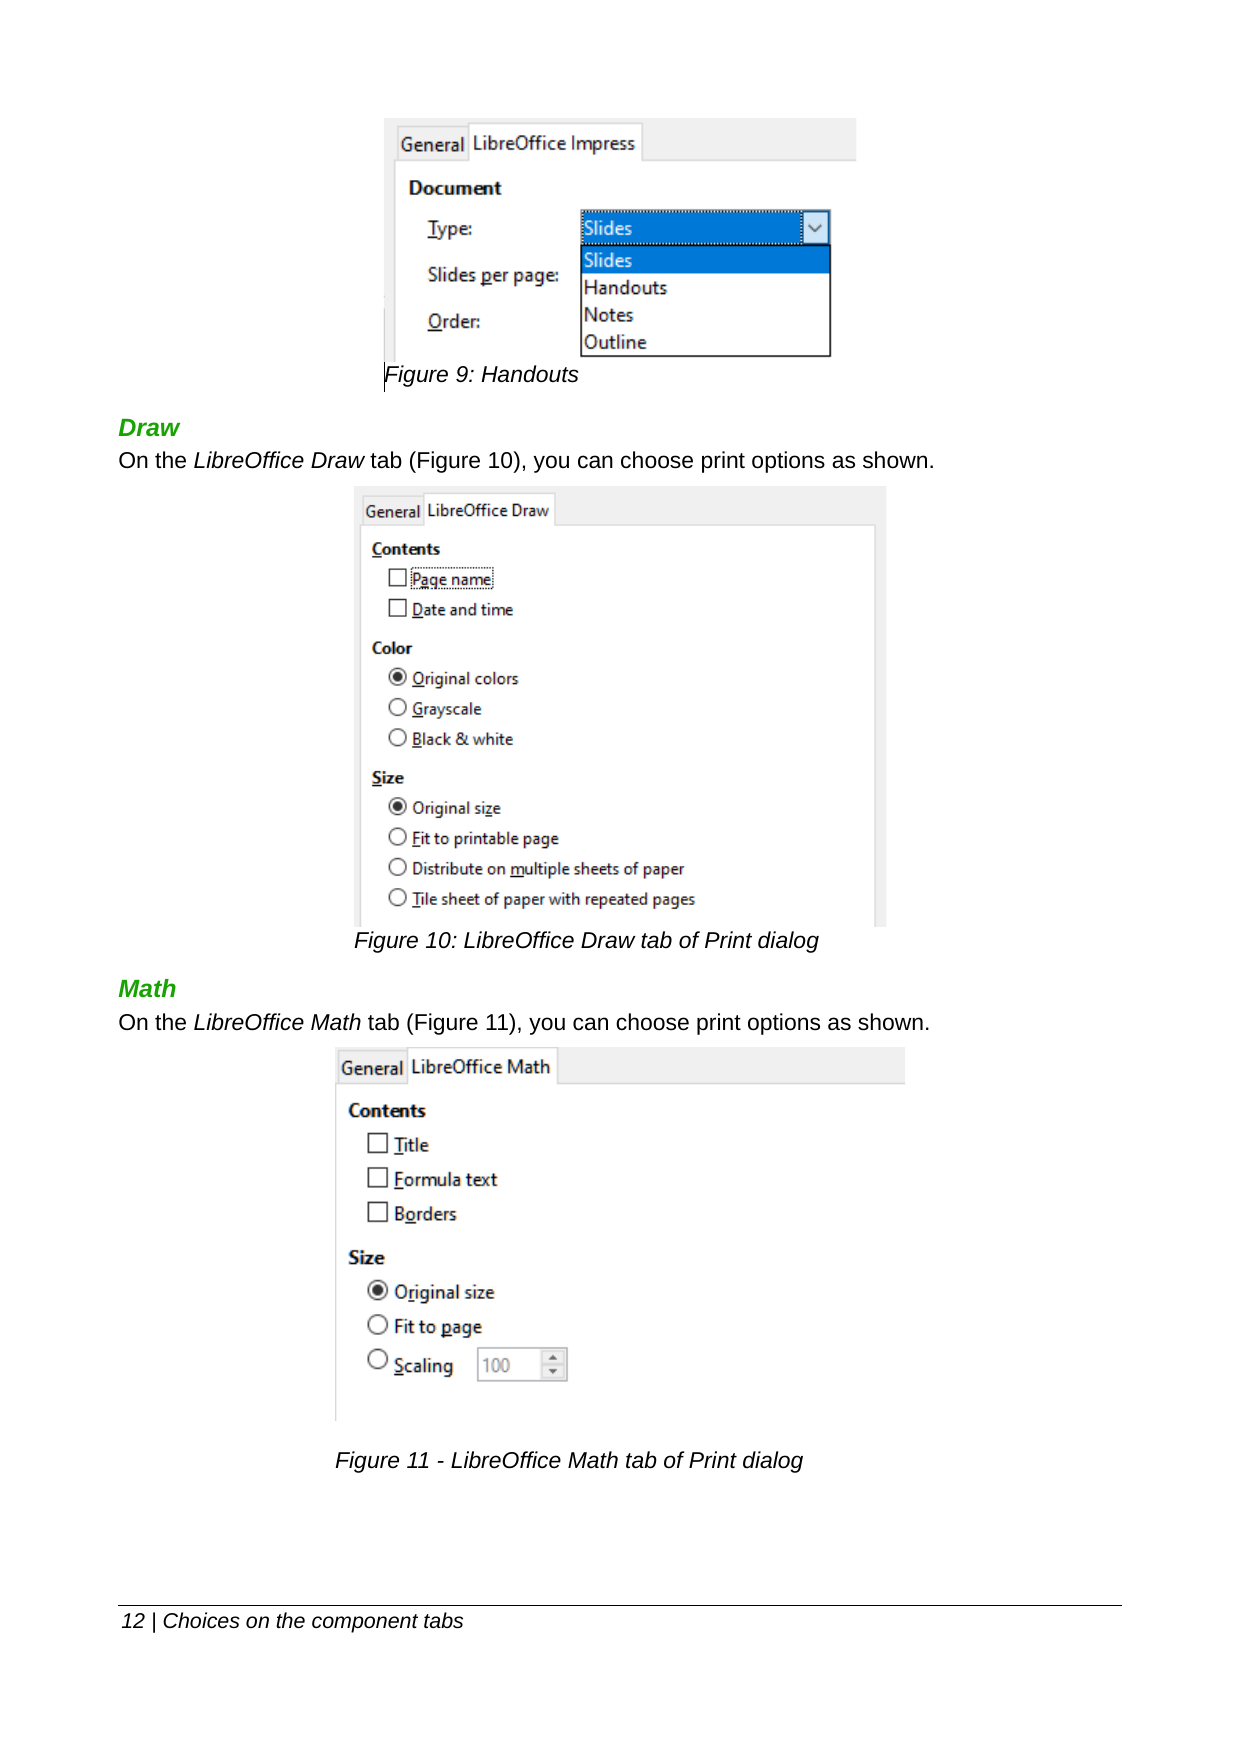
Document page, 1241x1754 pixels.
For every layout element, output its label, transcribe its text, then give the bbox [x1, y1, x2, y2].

picture [353, 486, 887, 927]
text Figure 9: Handouts [385, 362, 856, 388]
subtitle Draw [118, 413, 1122, 442]
picture [335, 1047, 906, 1421]
picture [383, 118, 857, 362]
text Figure 11 - LibreOffice Math tab of Print dialog [335, 1421, 905, 1473]
text Figure 10: LibreOffice Draw tab of Print dialog [354, 927, 886, 953]
text On the LibreOffice Math tab (Figure 11), you can choose print options as shown. [118, 1008, 1122, 1035]
text On the LibreOffice Draw tab (Figure 10), you can choose print options as shown. [118, 447, 1122, 474]
subtitle Math [118, 974, 1122, 1002]
